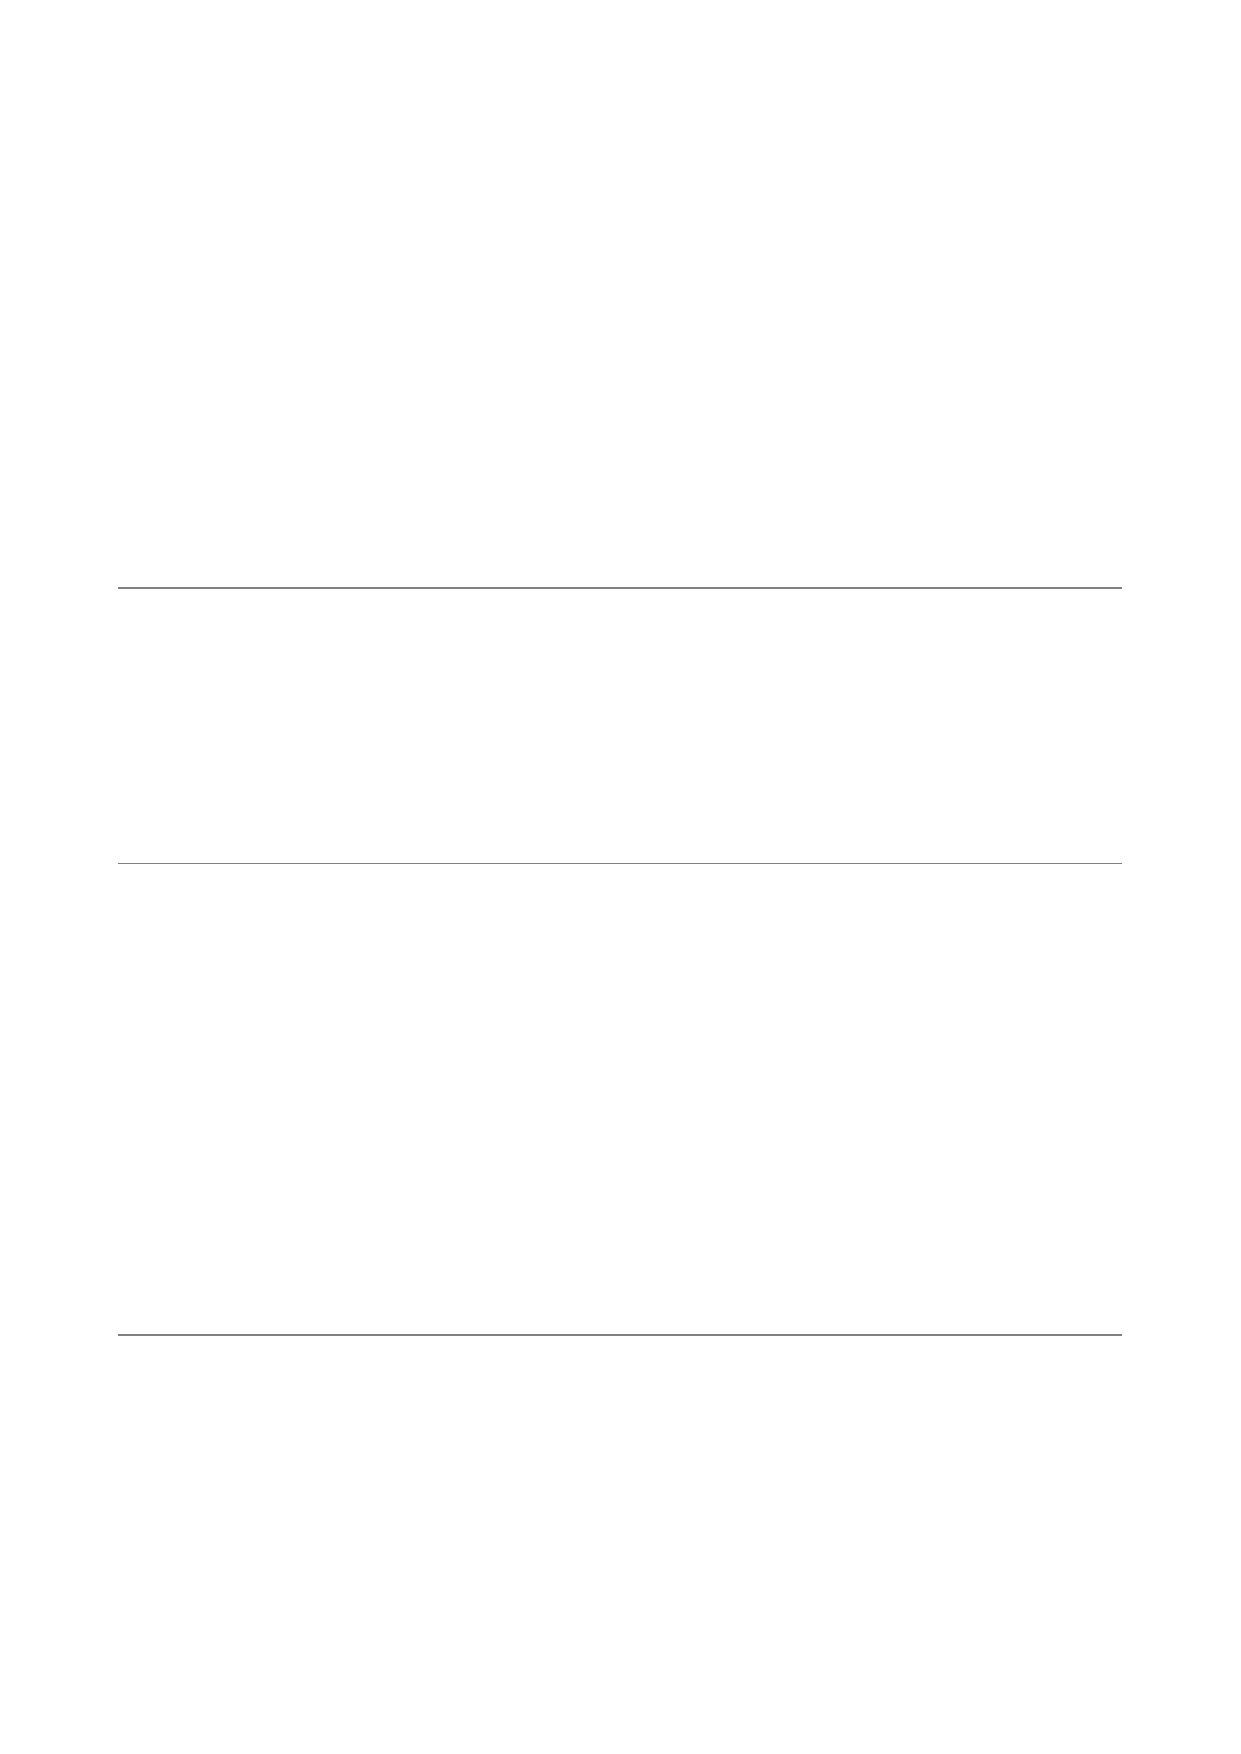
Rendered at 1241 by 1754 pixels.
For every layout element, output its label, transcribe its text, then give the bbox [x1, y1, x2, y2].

subtitle 📌 Лучше использовать современный и безопасный синтаксис [118, 918, 1122, 1033]
text Object.setPrototypeOf(rabbit, animal); [118, 1106, 1122, 1129]
subtitle 🟣 Итог — в одной фразе [118, 604, 1122, 662]
list { __proto__: animal } — при создании объекта. [162, 1507, 1122, 1538]
text let rabbit = Object.create(animal, { [118, 1219, 1122, 1243]
subtitle Создать объект с нужным прототипом: [118, 1173, 1122, 1207]
subtitle 🟢 Почему называют Object.prototype «прототипом объектов»? [118, 118, 1122, 246]
subtitle 🎯 Итог [118, 1389, 1122, 1447]
text Например: [118, 317, 1122, 345]
text Object.prototype — это основной (корневой) объект, от которого наследуют методы все обычные объекты JavaScript. Это не внутреннее поле, а реальный объект, существующий в языке. [177, 685, 1063, 782]
text name: "John" [118, 406, 1122, 429]
text }); [118, 1267, 1122, 1291]
text Разница только в том, когда и как задаётся прототип: [118, 1459, 1122, 1488]
text }; [118, 448, 1122, 471]
text console.log(user.hasOwnProperty); // функция из Object.prototype [118, 531, 1122, 555]
subtitle Установить прототип: [118, 1060, 1122, 1093]
text Потому что почти все объекты в JS в итоге наследуют методы от него. [118, 269, 1122, 298]
text let user = { [118, 364, 1122, 388]
text Оба варианта делают одно и то же: устанавливают цепочку прототипов. [118, 1607, 1122, 1636]
text jumps: { value: true, enumerable: true } [118, 1243, 1122, 1267]
list rabbit.__proto__ = animal — после создания объекта. [162, 1557, 1122, 1588]
